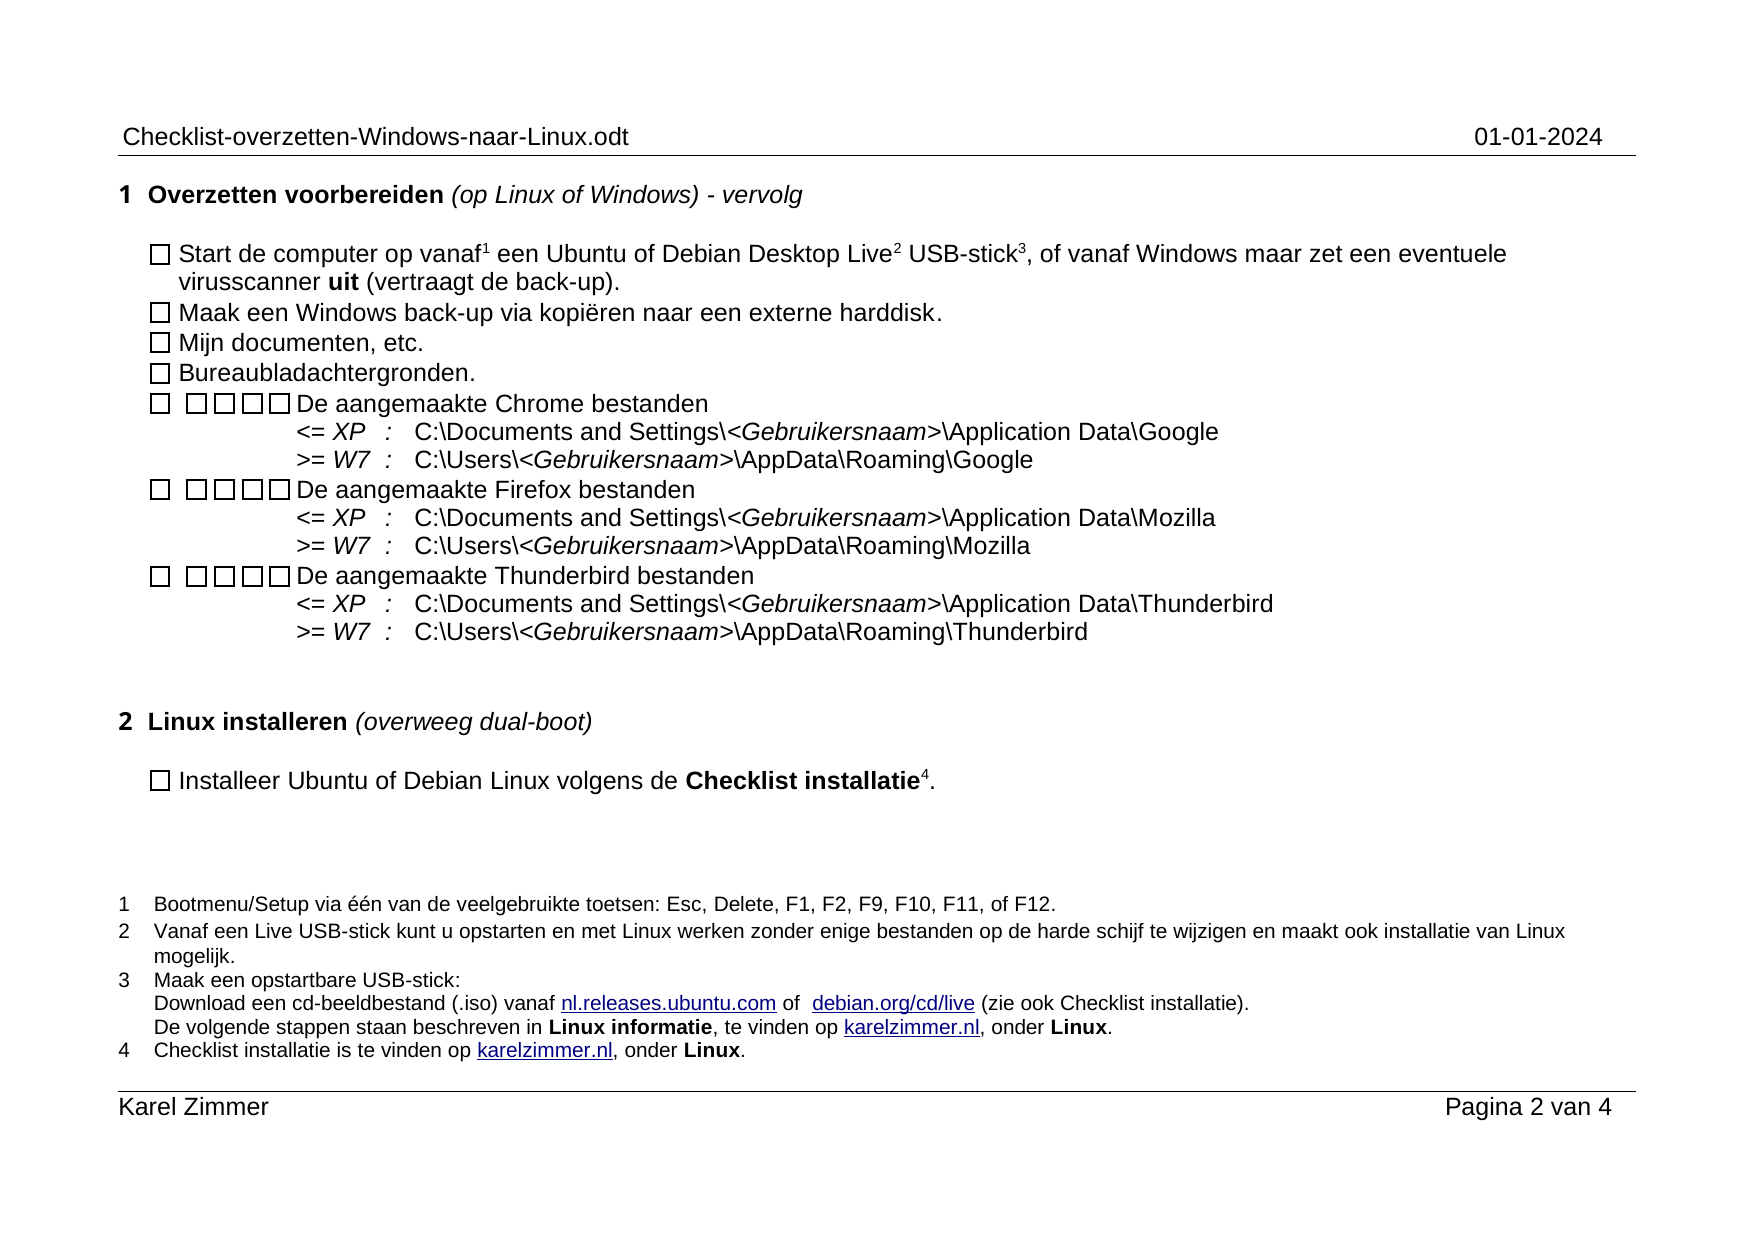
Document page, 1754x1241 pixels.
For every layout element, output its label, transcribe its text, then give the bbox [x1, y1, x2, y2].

table_cell De aangemaakte Firefox bestanden <= XP : C:\Documents and Settings\<Gebruikersnaam>\Application Data\Mozilla >= W7 : C:\Users\<Gebruikersnaam>\AppData\Roaming\Mozilla [177, 475, 1617, 561]
table_cell [141, 561, 177, 647]
table_cell [141, 298, 177, 328]
table_cell De aangemaakte Chrome bestanden <= XP : C:\Documents and Settings\<Gebruikersnaam>\Application Data\Google >= W7 : C:\Users\<Gebruikersnaam>\AppData\Roaming\Google [177, 388, 1617, 475]
table_cell [141, 475, 177, 561]
table_cell [141, 328, 177, 358]
list Linux installeren (overweeg dual-boot) [118, 703, 1636, 737]
table_header [141, 239, 177, 297]
table_cell [141, 388, 177, 475]
list Overzetten voorbereiden (op Linux of Windows) - vervolg [118, 177, 1636, 211]
table_header Start de computer op vanaf een Ubuntu of Debian Desktop Live USB-stick, of vanaf Windows maar zet een eventuele virusscanner uit (vertraagt de back-up). [177, 239, 1617, 297]
table_header Installeer Ubuntu of Debian Linux volgens de Checklist installatie. [177, 765, 1617, 796]
table_cell De aangemaakte Thunderbird bestanden <= XP : C:\Documents and Settings\<Gebruikersnaam>\Application Data\Thunderbird >= W7 : C:\Users\<Gebruikersnaam>\AppData\Roaming\Thunderbird [177, 561, 1617, 647]
table_cell Mijn documenten, etc. [177, 328, 1617, 358]
table_cell Maak een Windows back-up via kopiëren naar een externe harddisk. [177, 298, 1617, 328]
table_cell [141, 358, 177, 388]
table_cell Bureaubladachtergronden. [177, 358, 1617, 388]
table_header [141, 765, 177, 796]
